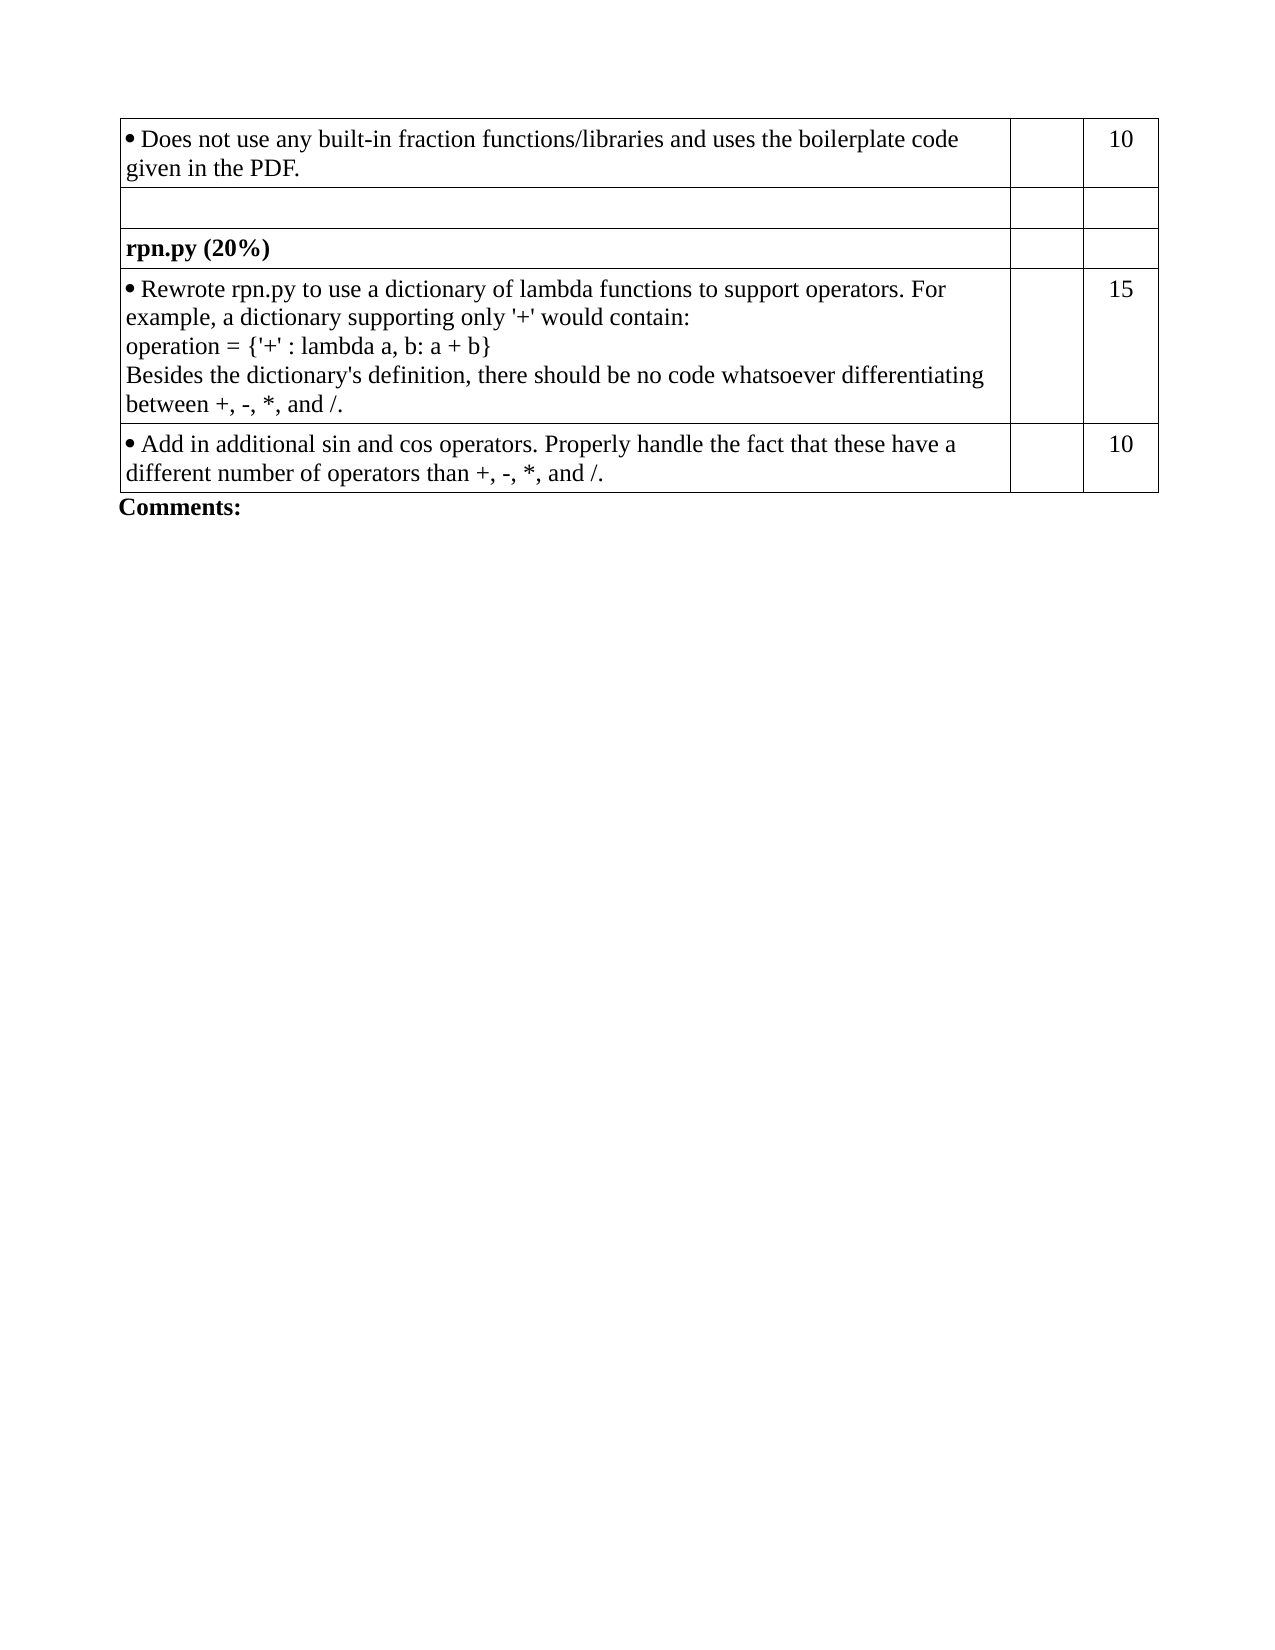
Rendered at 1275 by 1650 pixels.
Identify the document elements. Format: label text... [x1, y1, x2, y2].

table_cell rpn.py (20%) [121, 229, 1010, 268]
table_cell [1011, 188, 1083, 227]
table_cell [1011, 269, 1083, 423]
table_cell 10 [1084, 424, 1158, 492]
table_cell [1011, 119, 1083, 187]
table_cell Rewrote rpn.py to use a dictionary of lambda functions to support operators. For example, a dictionary supporting only '+' would contain: operation = {'+' : lambda a, b: a + b} Besides the dictionary's definition, there should be no code whatsoever differentiating between +, -, *, and /. [121, 269, 1010, 423]
table_cell [1011, 424, 1083, 492]
table_cell 15 [1084, 269, 1158, 423]
table_cell Add in additional sin and cos operators. Properly handle the fact that these have a different number of operators than +, -, *, and /. [121, 424, 1010, 492]
table_cell [1084, 188, 1158, 227]
table_cell [121, 188, 1010, 227]
table_cell Does not use any built-in fraction functions/libraries and uses the boilerplate code given in the PDF. [121, 119, 1010, 187]
table_cell [1084, 229, 1158, 268]
table_cell [1011, 229, 1083, 268]
table_cell 10 [1084, 119, 1158, 187]
text Comments: [118, 492, 1157, 521]
